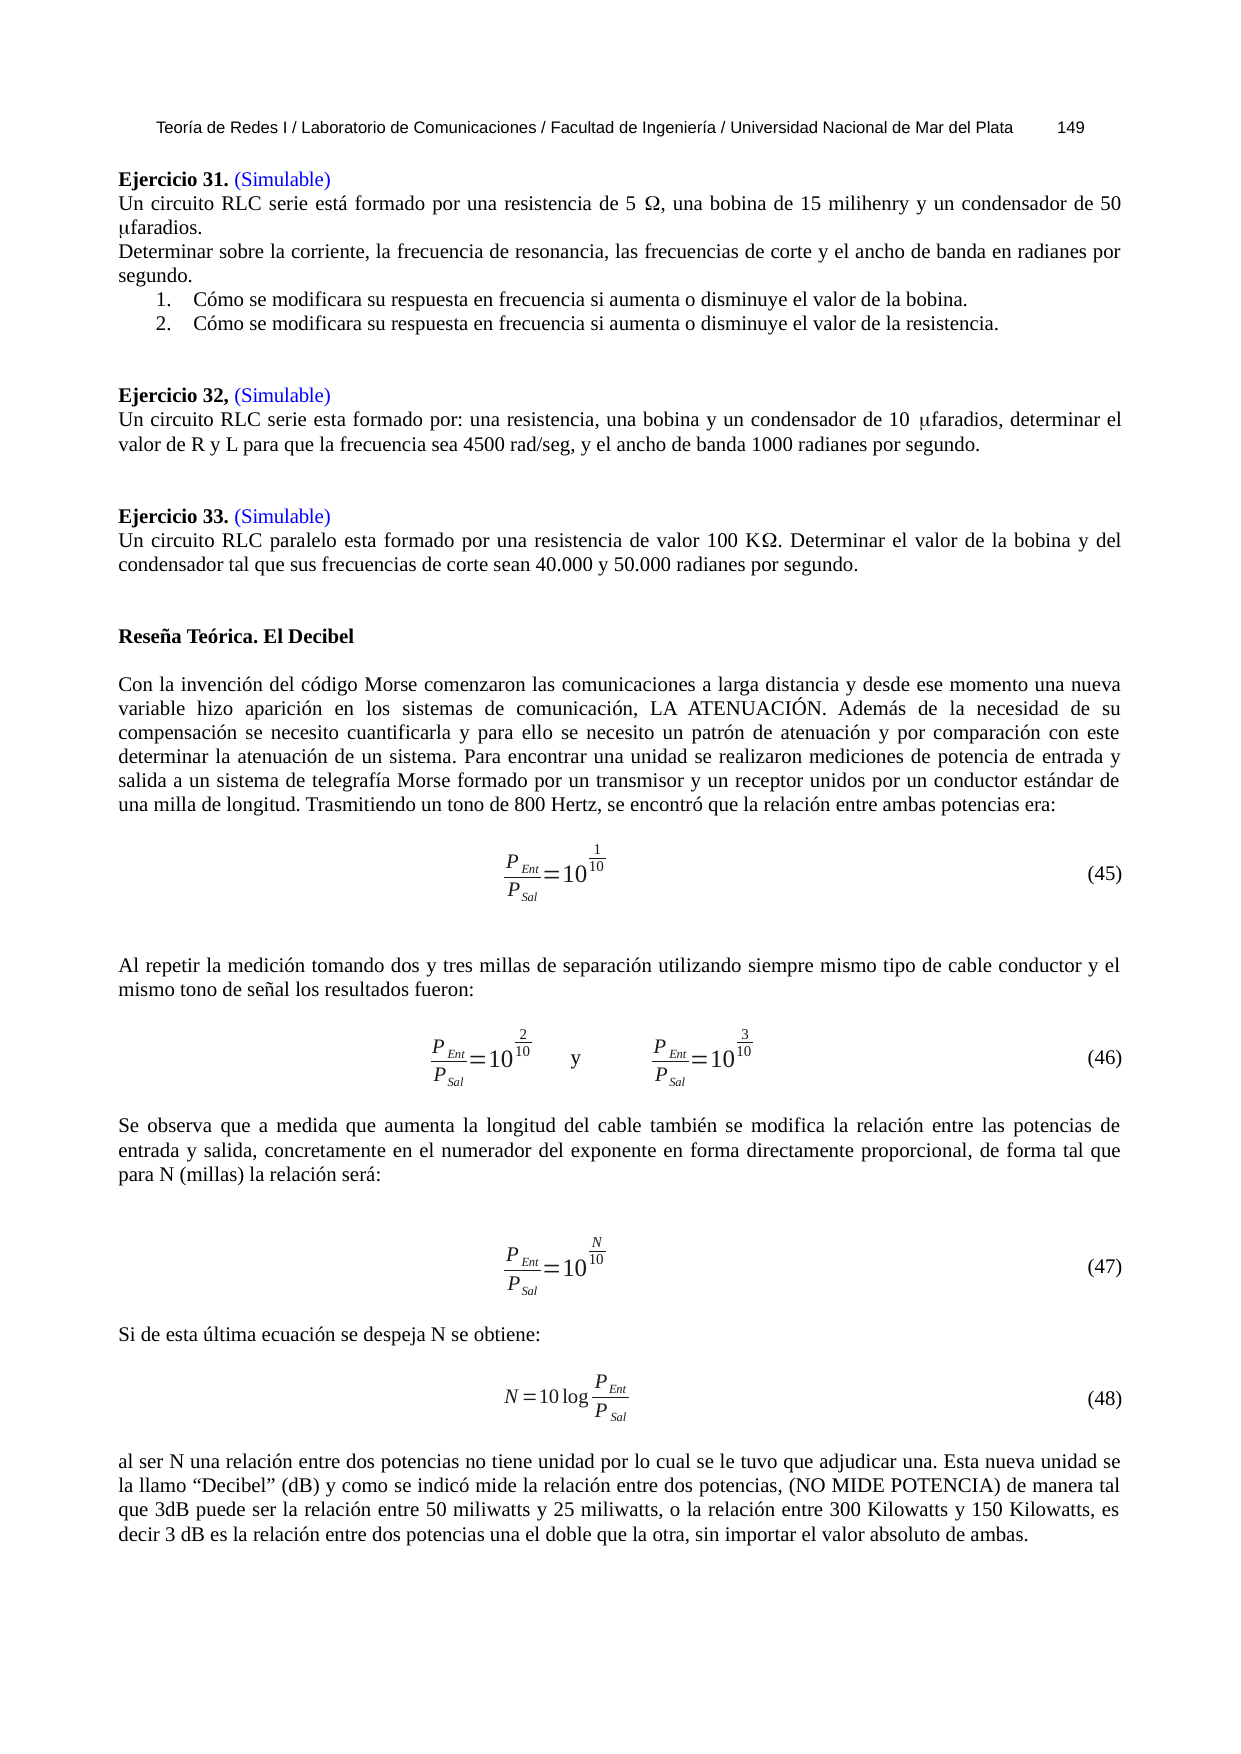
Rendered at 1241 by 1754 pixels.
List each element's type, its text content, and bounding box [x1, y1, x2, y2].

text Un circuito RLC serie esta formado por: una resistencia, una bobina y un condensador de 10 faradios, determinar el valor de R y L para que la frecuencia sea 4500 rad/seg, y el ancho de banda 1000 radianes por segundo. [118, 407, 1122, 456]
text Ejercicio 31. (Simulable) [118, 167, 1122, 191]
list Cómo se modificara su respuesta en frecuencia si aumenta o disminuye el valor de la resistencia. [156, 311, 1122, 335]
text Un circuito RLC paralelo esta formado por una resistencia de valor 100 K. Determinar el valor de la bobina y del condensador tal que sus frecuencias de corte sean 40.000 y 50.000 radianes por segundo. [118, 528, 1122, 576]
text Con la invención del código Morse comenzaron las comunicaciones a larga distancia y desde ese momento una nueva variable hizo aparición en los sistemas de comunicación, LA ATENUACIÓN. Además de la necesidad de su compensación se necesito cuantificarla y para ello se necesito un patrón de atenuación y por comparación con este determinar la atenuación de un sistema. Para encontrar una unidad se realizaron mediciones de potencia de entrada y salida a un sistema de telegrafía Morse formado por un transmisor y un receptor unidos por un conductor estándar de una milla de longitud. Trasmitiendo un tono de 800 Hertz, se encontró que la relación entre ambas potencias era: [118, 672, 1122, 816]
text Ejercicio 32, (Simulable) [118, 383, 1122, 407]
text Se observa que a medida que aumenta la longitud del cable también se modifica la relación entre las potencias de entrada y salida, concretamente en el numerador del exponente en forma directamente proporcional, de forma tal que para N (millas) la relación será: [118, 1113, 1122, 1186]
text Determinar sobre la corriente, la frecuencia de resonancia, las frecuencias de corte y el ancho de banda en radianes por segundo. [118, 239, 1122, 287]
text Al repetir la medición tomando dos y tres millas de separación utilizando siempre mismo tipo de cable conductor y el mismo tono de señal los resultados fueron: [118, 953, 1122, 1001]
list Cómo se modificara su respuesta en frecuencia si aumenta o disminuye el valor de la bobina. [156, 287, 1122, 311]
text (48) [118, 1370, 1122, 1425]
text y (46) [118, 1025, 1122, 1089]
text (47) [118, 1234, 1122, 1298]
text (45) [118, 841, 1122, 905]
text Reseña Teórica. El Decibel [118, 624, 1122, 648]
text Ejercicio 33. (Simulable) [118, 504, 1122, 528]
text Si de esta última ecuación se despeja N se obtiene: [118, 1322, 1122, 1346]
text Un circuito RLC serie está formado por una resistencia de 5 , una bobina de 15 milihenry y un condensador de 50 faradios. [118, 191, 1122, 239]
text al ser N una relación entre dos potencias no tiene unidad por lo cual se le tuvo que adjudicar una. Esta nueva unidad se la llamo “Decibel” (dB) y como se indicó mide la relación entre dos potencias, (NO MIDE POTENCIA) de manera tal que 3dB puede ser la relación entre 50 miliwatts y 25 miliwatts, o la relación entre 300 Kilowatts y 150 Kilowatts, es decir 3 dB es la relación entre dos potencias una el doble que la otra, sin importar el valor absoluto de ambas. [118, 1449, 1122, 1546]
